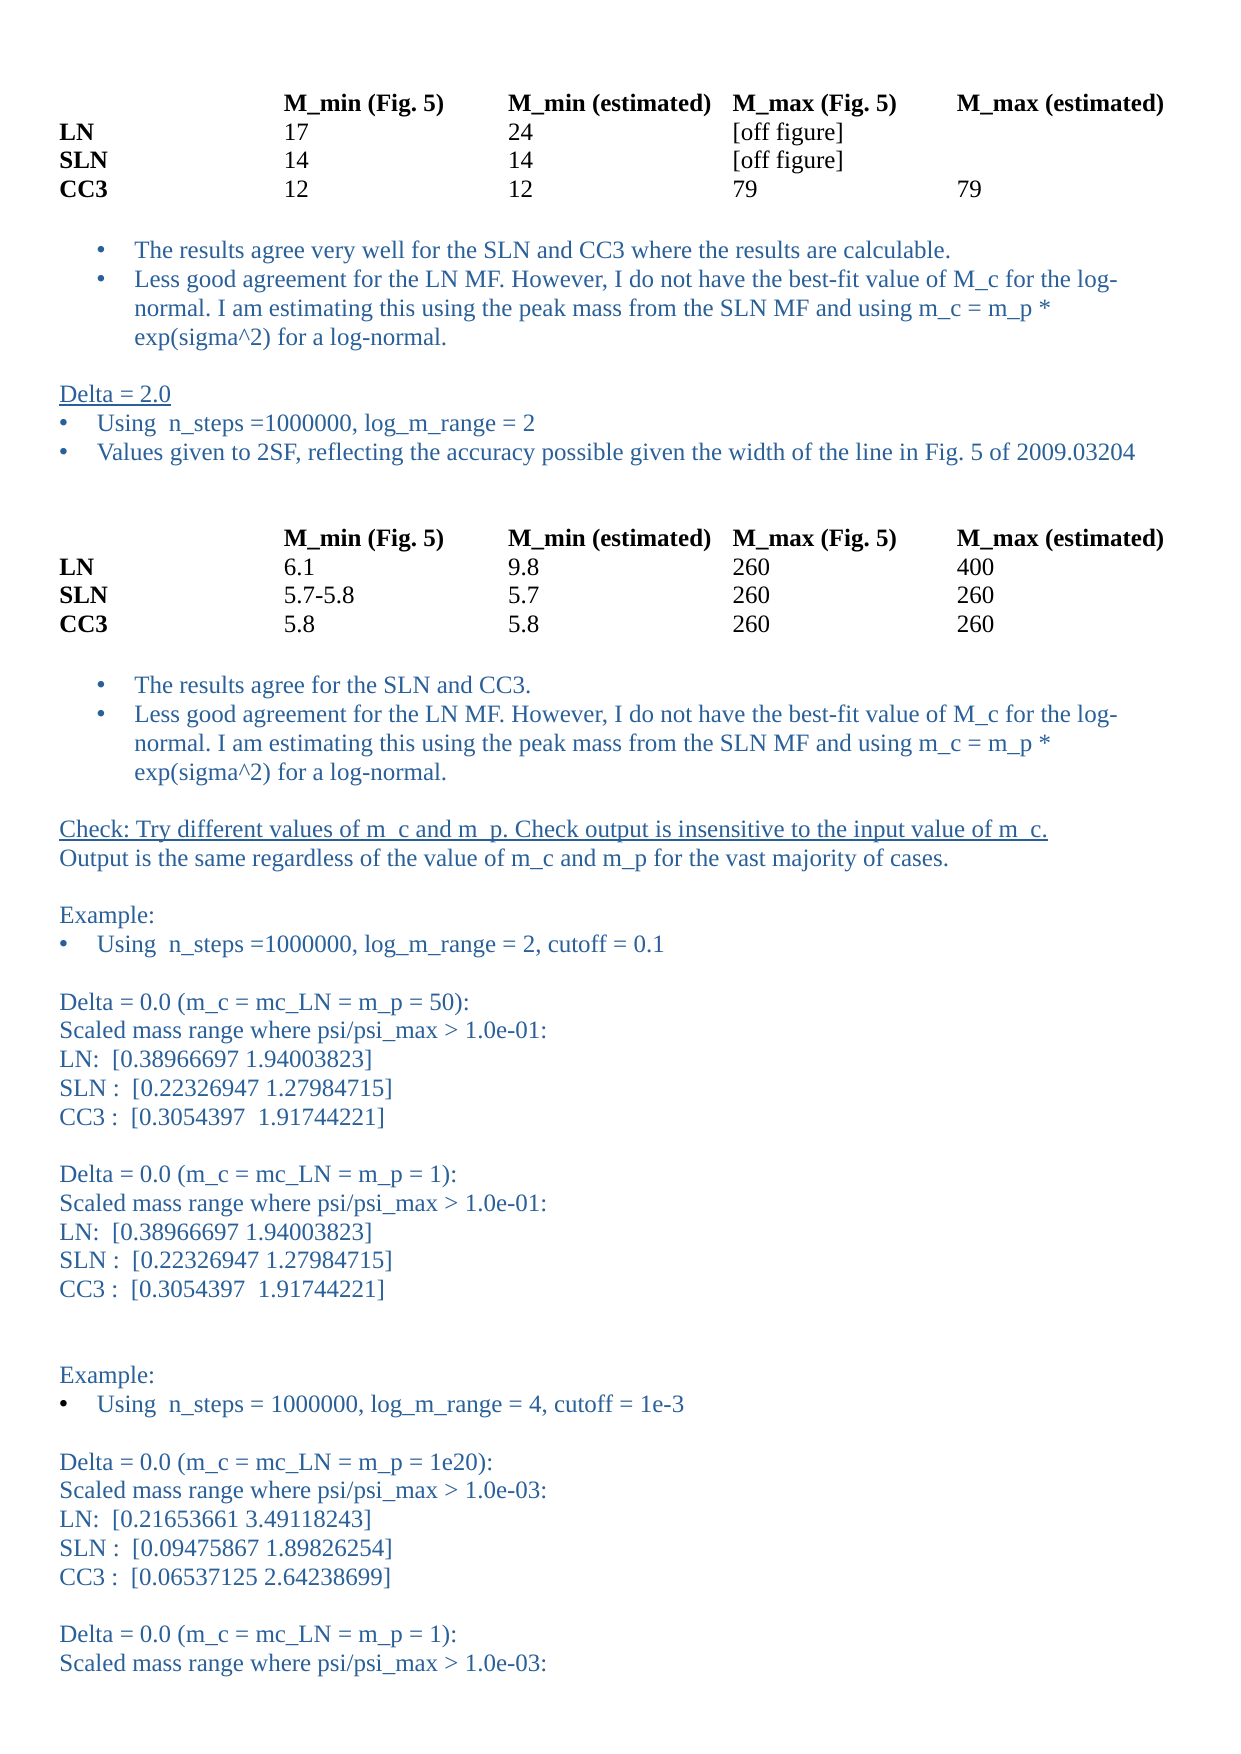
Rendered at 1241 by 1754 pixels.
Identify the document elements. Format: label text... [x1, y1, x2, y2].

text Output is the same regardless of the value of m_c and m_p for the vast majority of cases. [59, 843, 1181, 872]
table_header M_max (Fig. 5) [732, 88, 957, 117]
table_cell 400 [957, 552, 1181, 580]
text Scaled mass range where psi/psi_max > 1.0e-01: [59, 1015, 1181, 1044]
text Delta = 0.0 (m_c = mc_LN = m_p = 1e20): [59, 1447, 1181, 1475]
table_cell 260 [957, 609, 1181, 642]
table_cell 12 [508, 174, 732, 207]
text SLN : [0.22326947 1.27984715] [59, 1073, 1181, 1102]
text SLN : [0.09475867 1.89826254] [59, 1533, 1181, 1562]
table_header M_min (Fig. 5) [284, 523, 508, 552]
table_cell [off figure] [732, 145, 957, 174]
text CC3 : [0.3054397 1.91744221] [59, 1274, 1181, 1303]
table_cell [957, 145, 1181, 174]
text Example: [59, 900, 1181, 929]
text Delta = 0.0 (m_c = mc_LN = m_p = 1): [59, 1159, 1181, 1188]
table_header M_max (estimated) [957, 523, 1181, 552]
text Delta = 0.0 (m_c = mc_LN = m_p = 1): [59, 1619, 1181, 1648]
text Check: Try different values of m_c and m_p. Check output is insensitive to the input value of m_c. [59, 814, 1181, 843]
text Example: [59, 1360, 1181, 1389]
table_cell CC3 [59, 609, 283, 642]
list Less good agreement for the LN MF. However, I do not have the best-fit value of M_c for the log-normal. I am estimating this using the peak mass from the SLN MF and using m_c = m_p * exp(sigma^2) for a log-normal. [97, 699, 1181, 785]
table_cell 24 [508, 117, 732, 145]
table_cell 5.8 [508, 609, 732, 642]
list The results agree for the SLN and CC3. [97, 670, 1181, 699]
table_cell 17 [284, 117, 508, 145]
table_header M_max (estimated) [957, 88, 1181, 117]
table_header [59, 523, 283, 552]
table_header M_min (Fig. 5) [284, 88, 508, 117]
table_cell [957, 117, 1181, 145]
table_cell 260 [732, 580, 957, 609]
table_cell SLN [59, 580, 283, 609]
list Using n_steps = 1000000, log_m_range = 4, cutoff = 1e-3 [59, 1389, 1181, 1418]
table_cell 12 [284, 174, 508, 207]
list Using n_steps =1000000, log_m_range = 2, cutoff = 0.1 [59, 929, 1181, 958]
table_cell 5.7 [508, 580, 732, 609]
table_cell LN [59, 552, 283, 580]
text LN: [0.21653661 3.49118243] [59, 1504, 1181, 1533]
table_cell [off figure] [732, 117, 957, 145]
text Scaled mass range where psi/psi_max > 1.0e-03: [59, 1648, 1181, 1677]
table_header M_min (estimated) [508, 523, 732, 552]
table_cell 79 [732, 174, 957, 207]
table_cell LN [59, 117, 283, 145]
list Less good agreement for the LN MF. However, I do not have the best-fit value of M_c for the log-normal. I am estimating this using the peak mass from the SLN MF and using m_c = m_p * exp(sigma^2) for a log-normal. [97, 264, 1181, 350]
text SLN : [0.22326947 1.27984715] [59, 1245, 1181, 1274]
text CC3 : [0.06537125 2.64238699] [59, 1562, 1181, 1590]
table_cell 260 [732, 609, 957, 642]
text Delta = 0.0 (m_c = mc_LN = m_p = 50): [59, 987, 1181, 1015]
table_cell 14 [508, 145, 732, 174]
table_cell CC3 [59, 174, 283, 207]
table_cell 79 [957, 174, 1181, 207]
text CC3 : [0.3054397 1.91744221] [59, 1102, 1181, 1130]
list The results agree very well for the SLN and CC3 where the results are calculable. [97, 235, 1181, 264]
list Using n_steps =1000000, log_m_range = 2 [59, 408, 1181, 437]
text Scaled mass range where psi/psi_max > 1.0e-03: [59, 1475, 1181, 1504]
table_cell 260 [957, 580, 1181, 609]
text LN: [0.38966697 1.94003823] [59, 1044, 1181, 1073]
table_cell 14 [284, 145, 508, 174]
table_header M_max (Fig. 5) [732, 523, 957, 552]
table_cell 9.8 [508, 552, 732, 580]
table_cell 5.7-5.8 [284, 580, 508, 609]
table_cell SLN [59, 145, 283, 174]
text Scaled mass range where psi/psi_max > 1.0e-01: [59, 1188, 1181, 1217]
text LN: [0.38966697 1.94003823] [59, 1217, 1181, 1245]
table_header M_min (estimated) [508, 88, 732, 117]
table_cell 260 [732, 552, 957, 580]
table_cell 6.1 [284, 552, 508, 580]
table_header [59, 88, 283, 117]
list Values given to 2SF, reflecting the accuracy possible given the width of the line in Fig. 5 of 2009.03204 [59, 437, 1181, 465]
table_cell 5.8 [284, 609, 508, 642]
text Delta = 2.0 [59, 379, 1181, 408]
